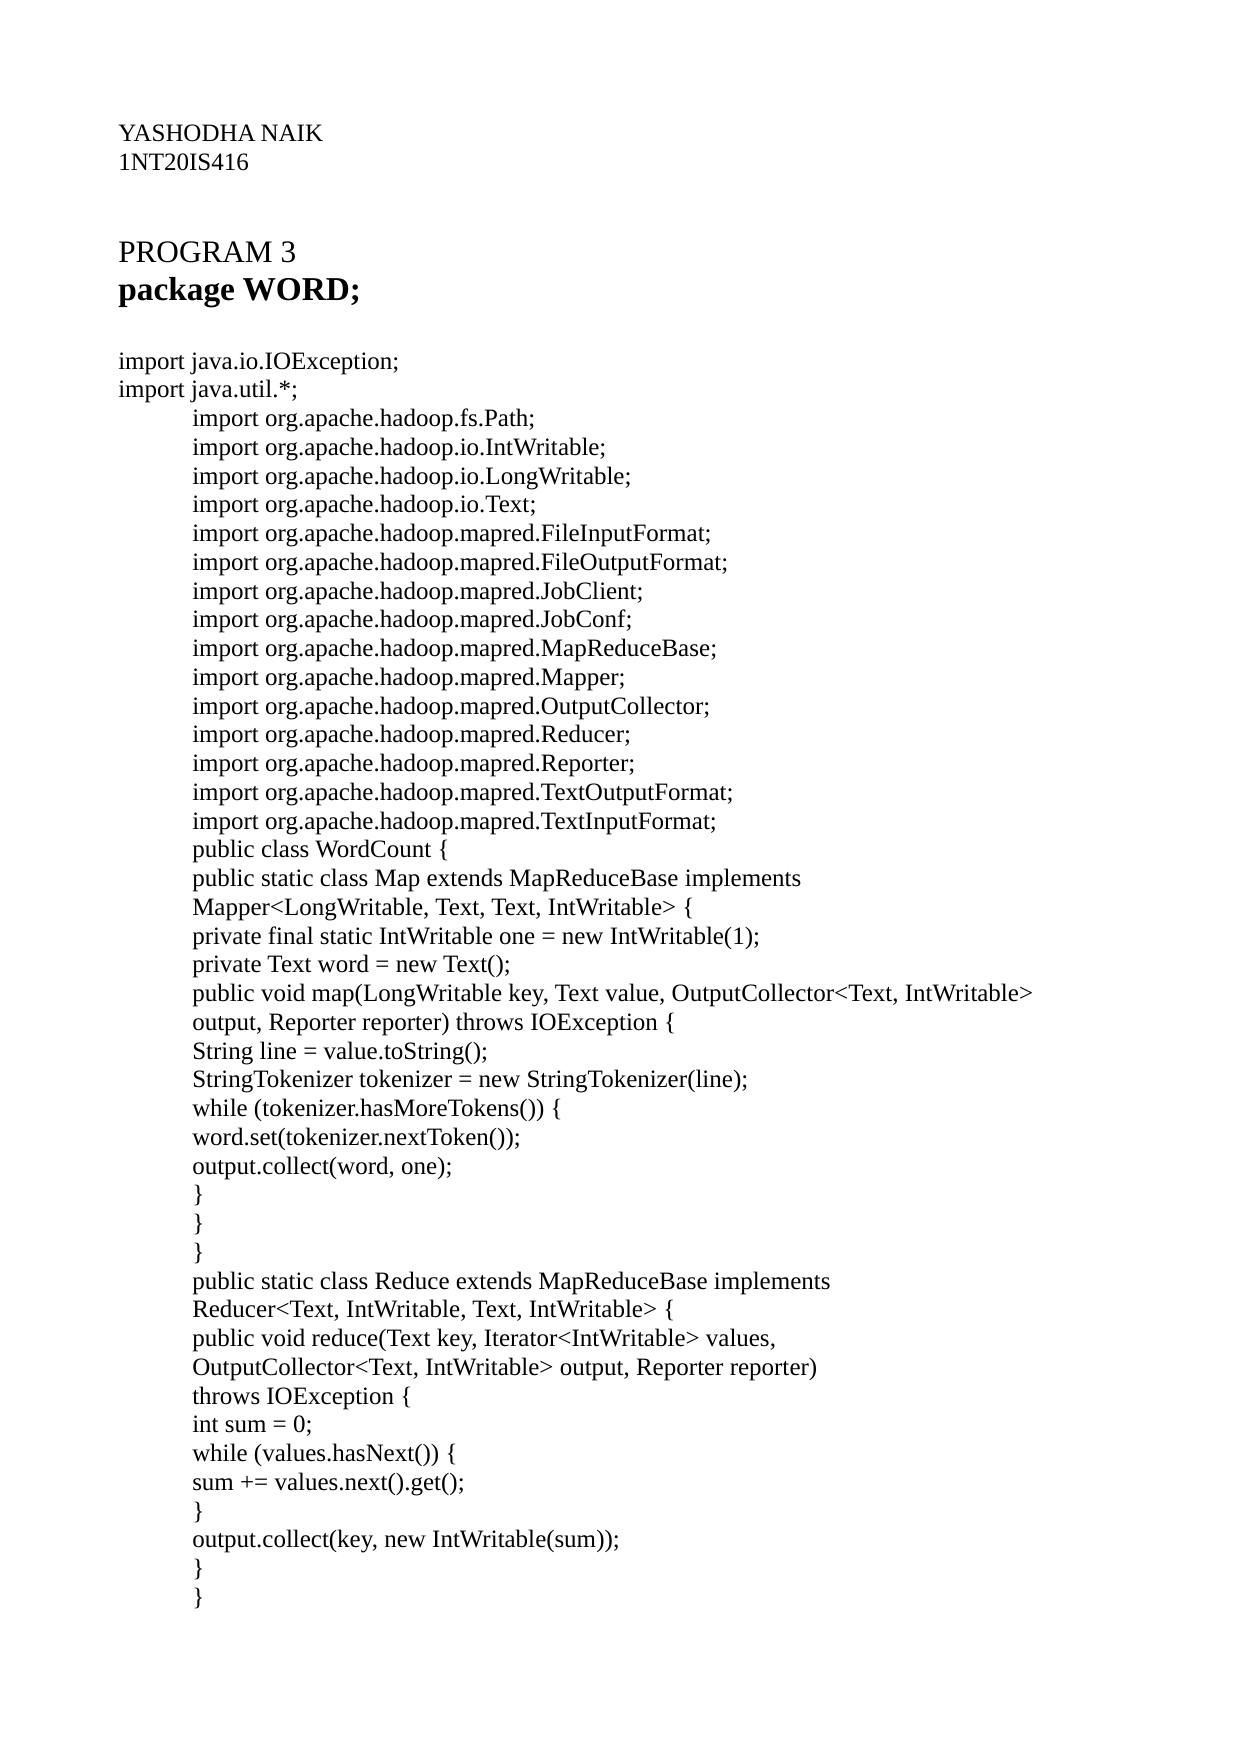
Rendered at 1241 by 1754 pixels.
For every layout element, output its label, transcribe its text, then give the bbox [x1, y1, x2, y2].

text sum += values.next().get(); [118, 1467, 1122, 1496]
text import org.apache.hadoop.io.LongWritable; [118, 461, 1122, 489]
text import org.apache.hadoop.mapred.OutputCollector; [118, 691, 1122, 719]
text import java.util.*; [118, 374, 1122, 403]
text Reducer<Text, IntWritable, Text, IntWritable> { [118, 1294, 1122, 1323]
text output, Reporter reporter) throws IOException { [118, 1007, 1122, 1036]
text import org.apache.hadoop.mapred.JobClient; [118, 576, 1122, 604]
text public class WordCount { [118, 834, 1122, 863]
text import org.apache.hadoop.mapred.TextOutputFormat; [118, 777, 1122, 806]
text public void reduce(Text key, Iterator<IntWritable> values, [118, 1323, 1122, 1352]
text } [118, 1582, 1122, 1611]
text } [118, 1496, 1122, 1524]
text String line = value.toString(); [118, 1036, 1122, 1064]
text PROGRAM 3 [118, 233, 1122, 269]
text public static class Reduce extends MapReduceBase implements [118, 1266, 1122, 1294]
text public void map(LongWritable key, Text value, OutputCollector<Text, IntWritable> [118, 978, 1122, 1007]
text private final static IntWritable one = new IntWritable(1); [118, 921, 1122, 949]
text YASHODHA NAIK [118, 118, 1122, 147]
text while (values.hasNext()) { [118, 1438, 1122, 1467]
text import org.apache.hadoop.mapred.MapReduceBase; [118, 633, 1122, 662]
text } [118, 1553, 1122, 1582]
text output.collect(key, new IntWritable(sum)); [118, 1524, 1122, 1553]
text import java.io.IOException; [118, 346, 1122, 374]
text } [118, 1179, 1122, 1208]
text import org.apache.hadoop.fs.Path; [118, 403, 1122, 432]
text import org.apache.hadoop.mapred.FileInputFormat; [118, 518, 1122, 547]
text public static class Map extends MapReduceBase implements [118, 863, 1122, 892]
text package WORD; [118, 269, 1122, 307]
text Mapper<LongWritable, Text, Text, IntWritable> { [118, 892, 1122, 921]
text private Text word = new Text(); [118, 949, 1122, 978]
text import org.apache.hadoop.io.Text; [118, 489, 1122, 518]
text import org.apache.hadoop.mapred.TextInputFormat; [118, 806, 1122, 834]
text import org.apache.hadoop.mapred.Reducer; [118, 719, 1122, 748]
text import org.apache.hadoop.mapred.FileOutputFormat; [118, 547, 1122, 576]
text } [118, 1237, 1122, 1266]
text import org.apache.hadoop.mapred.Reporter; [118, 748, 1122, 777]
text while (tokenizer.hasMoreTokens()) { [118, 1093, 1122, 1122]
text import org.apache.hadoop.mapred.Mapper; [118, 662, 1122, 691]
text word.set(tokenizer.nextToken()); [118, 1122, 1122, 1151]
text int sum = 0; [118, 1409, 1122, 1438]
text StringTokenizer tokenizer = new StringTokenizer(line); [118, 1064, 1122, 1093]
text throws IOException { [118, 1381, 1122, 1409]
text 1NT20IS416 [118, 147, 1122, 176]
text } [118, 1208, 1122, 1237]
text import org.apache.hadoop.io.IntWritable; [118, 432, 1122, 461]
text import org.apache.hadoop.mapred.JobConf; [118, 604, 1122, 633]
text OutputCollector<Text, IntWritable> output, Reporter reporter) [118, 1352, 1122, 1381]
text output.collect(word, one); [118, 1151, 1122, 1179]
